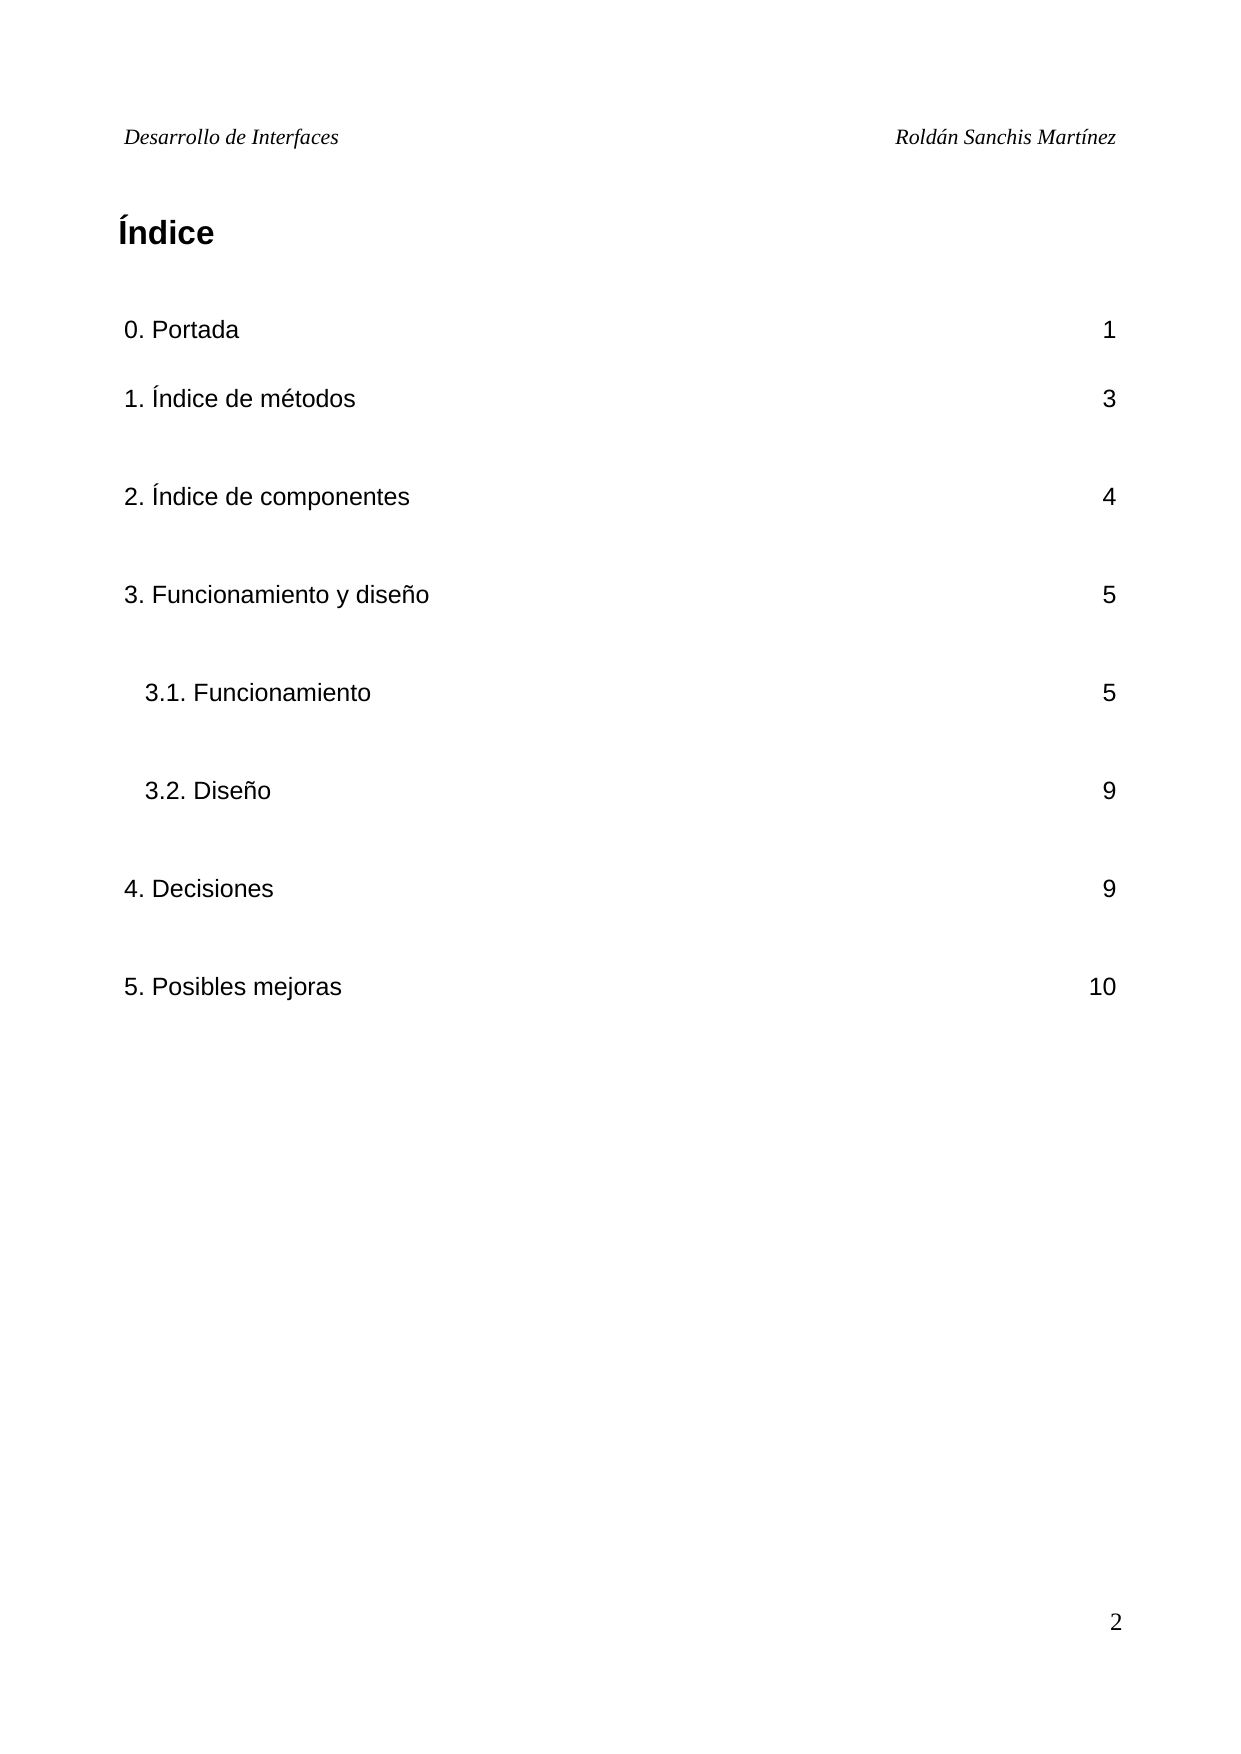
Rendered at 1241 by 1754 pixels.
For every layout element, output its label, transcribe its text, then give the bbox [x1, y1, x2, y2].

table_header [119, 1065, 620, 1104]
table_header 5 [621, 673, 1122, 712]
table_header 5 [621, 575, 1122, 614]
table_header [621, 1065, 1122, 1104]
table_header 10 [621, 967, 1122, 1006]
table_header 4 [621, 477, 1122, 516]
table_header 4. Decisiones [119, 869, 620, 908]
table_header 1 [621, 310, 1122, 349]
table_header 1. Índice de métodos [119, 379, 620, 419]
table_header 5. Posibles mejoras [119, 967, 620, 1006]
table_header 3 [621, 379, 1122, 419]
table_header 3.1. Funcionamiento [119, 673, 620, 712]
table_header 2. Índice de componentes [119, 477, 620, 516]
table_header 9 [621, 771, 1122, 810]
table_header 3. Funcionamiento y diseño [119, 575, 620, 614]
table_header 9 [621, 869, 1122, 908]
table_header 0. Portada [119, 310, 620, 349]
table_header 3.2. Diseño [119, 771, 620, 810]
text Índice [118, 213, 1122, 252]
